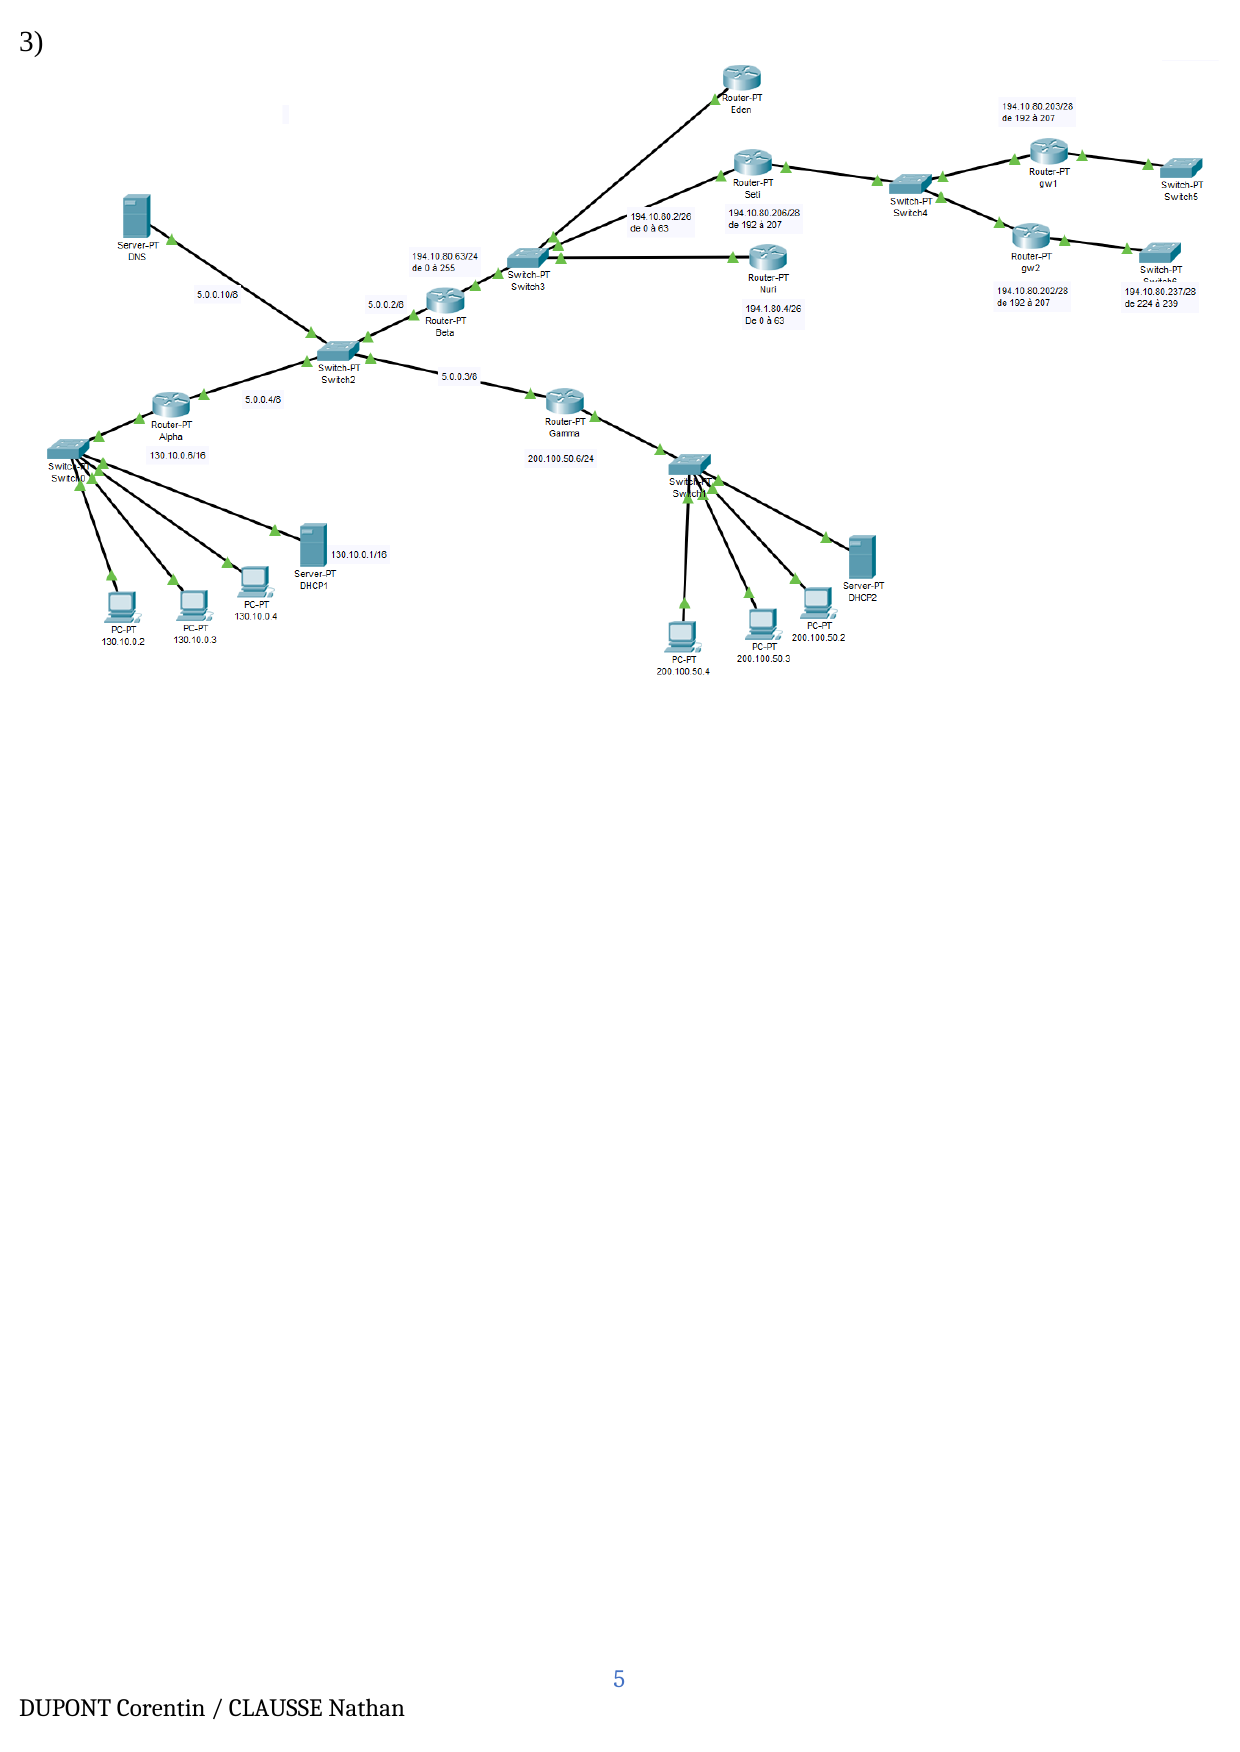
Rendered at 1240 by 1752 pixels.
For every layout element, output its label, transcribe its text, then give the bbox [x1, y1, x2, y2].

text 3) [19, 24, 1192, 60]
